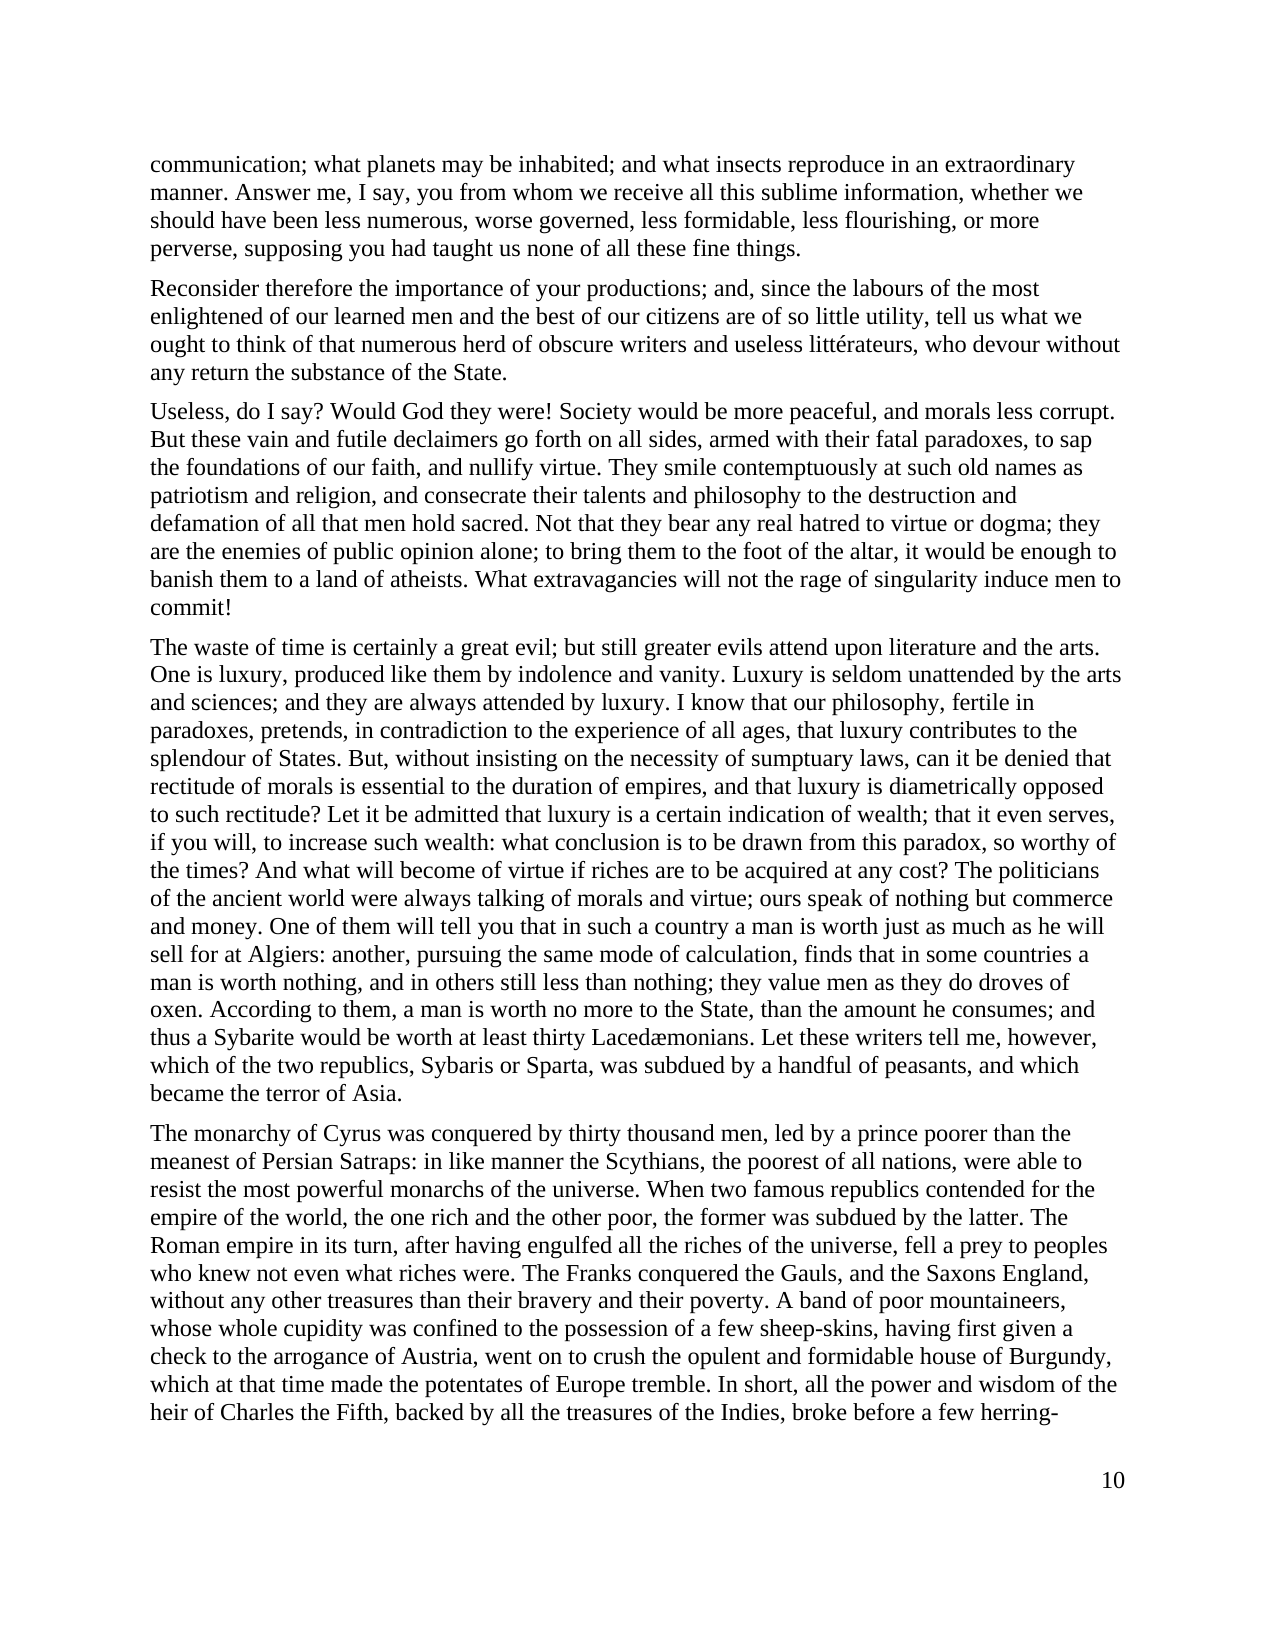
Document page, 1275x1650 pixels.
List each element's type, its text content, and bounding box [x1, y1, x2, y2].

text communication; what planets may be inhabited; and what insects reproduce in an extraordinary manner. Answer me, I say, you from whom we receive all this sublime information, whether we should have been less numerous, worse governed, less formidable, less flourishing, or more perverse, supposing you had taught us none of all these fine things. [150, 150, 1125, 262]
text Useless, do I say? Would God they were! Society would be more peaceful, and morals less corrupt. But these vain and futile declaimers go forth on all sides, armed with their fatal paradoxes, to sap the foundations of our faith, and nullify virtue. They smile contemptuously at such old names as patriotism and religion, and consecrate their talents and philosophy to the destruction and defamation of all that men hold sacred. Not that they bear any real hatred to virtue or dogma; they are the enemies of public opinion alone; to bring them to the foot of the altar, it would be enough to banish them to a land of atheists. What extravagancies will not the rage of singularity induce men to commit! [150, 397, 1125, 620]
text The waste of time is certainly a great evil; but still greater evils attend upon literature and the arts. One is luxury, produced like them by indolence and vanity. Luxury is seldom unattended by the arts and sciences; and they are always attended by luxury. I know that our philosophy, fertile in paradoxes, pretends, in contradiction to the experience of all ages, that luxury contributes to the splendour of States. But, without insisting on the necessity of sumptuary laws, can it be denied that rectitude of morals is essential to the duration of empires, and that luxury is diametrically opposed to such rectitude? Let it be admitted that luxury is a certain indication of wealth; that it even serves, if you will, to increase such wealth: what conclusion is to be drawn from this paradox, so worthy of the times? And what will become of virtue if riches are to be acquired at any cost? The politicians of the ancient world were always talking of morals and virtue; ours speak of nothing but commerce and money. One of them will tell you that in such a country a man is worth just as much as he will sell for at Algiers: another, pursuing the same mode of calculation, finds that in some countries a man is worth nothing, and in others still less than nothing; they value men as they do droves of oxen. According to them, a man is worth no more to the State, than the amount he consumes; and thus a Sybarite would be worth at least thirty Lacedæmonians. Let these writers tell me, however, which of the two republics, Sybaris or Sparta, was subdued by a handful of peasants, and which became the terror of Asia. [150, 632, 1125, 1107]
text Reconsider therefore the importance of your productions; and, since the labours of the most enlightened of our learned men and the best of our citizens are of so little utility, tell us what we ought to think of that numerous herd of obscure writers and useless littérateurs, who devour without any return the substance of the State. [150, 273, 1125, 385]
text The monarchy of Cyrus was conquered by thirty thousand men, led by a prince poorer than the meanest of Persian Satraps: in like manner the Scythians, the poorest of all nations, were able to resist the most powerful monarchs of the universe. When two famous republics contended for the empire of the world, the one rich and the other poor, the former was subdued by the latter. The Roman empire in its turn, after having engulfed all the riches of the universe, fell a prey to peoples who knew not even what riches were. The Franks conquered the Gauls, and the Saxons England, without any other treasures than their bravery and their poverty. A band of poor mountaineers, whose whole cupidity was confined to the possession of a few sheep-skins, having first given a check to the arrogance of Austria, went on to crush the opulent and formidable house of Burgundy, which at that time made the potentates of Europe tremble. In short, all the power and wisdom of the heir of Charles the Fifth, backed by all the treasures of the Indies, broke before a few herring- [150, 1119, 1125, 1426]
